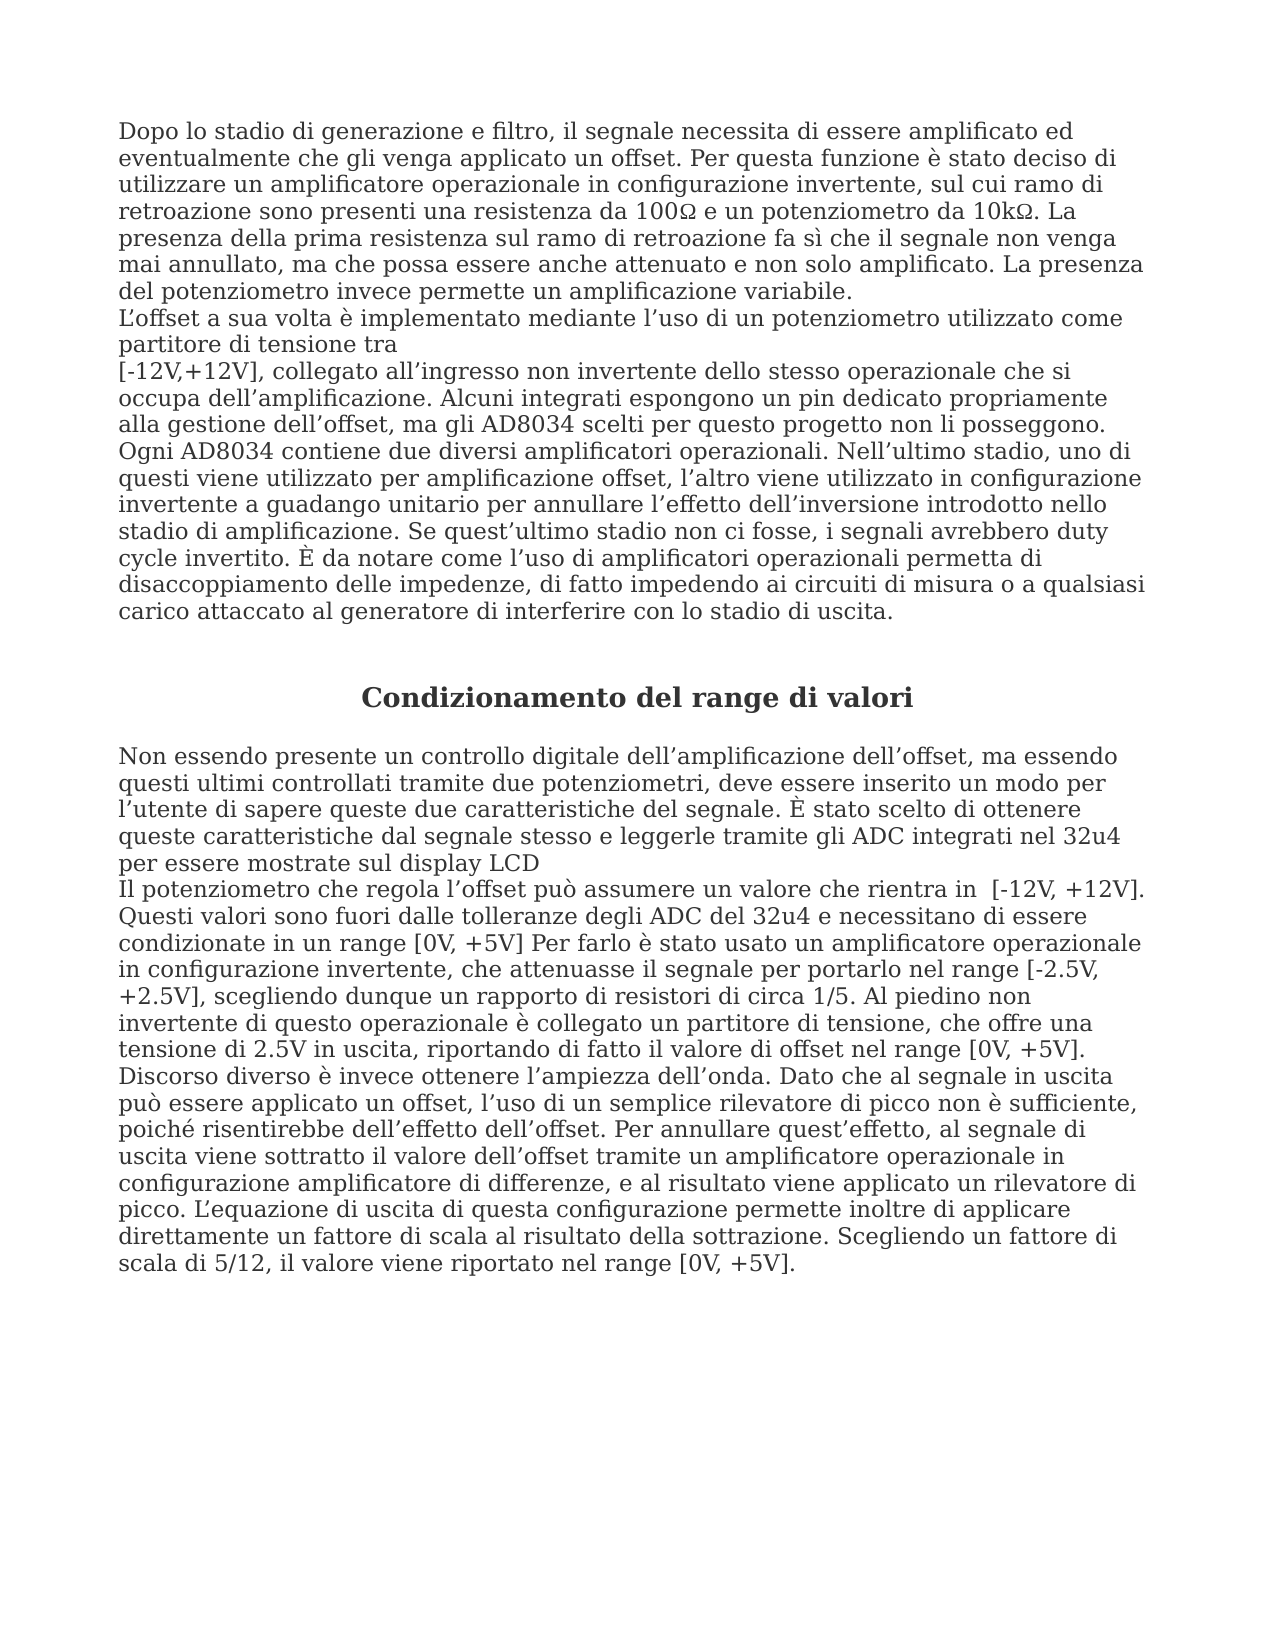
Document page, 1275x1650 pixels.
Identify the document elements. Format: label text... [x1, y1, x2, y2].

text Il potenziometro che regola l’offset può assumere un valore che rientra in [-12V, +12V]. Questi valori sono fuori dalle tolleranze degli ADC del 32u4 e necessitano di essere condizionate in un range [0V, +5V] Per farlo è stato usato un amplificatore operazionale in configurazione invertente, che attenuasse il segnale per portarlo nel range [-2.5V, +2.5V], scegliendo dunque un rapporto di resistori di circa 1/5. Al piedino non invertente di questo operazionale è collegato un partitore di tensione, che offre una tensione di 2.5V in uscita, riportando di fatto il valore di offset nel range [0V, +5V]. [118, 876, 1157, 1063]
text Condizionamento del range di valori [118, 682, 1157, 714]
text [-12V,+12V], collegato all’ingresso non invertente dello stesso operazionale che si occupa dell’amplificazione. Alcuni integrati espongono un pin dedicato propriamente alla gestione dell’offset, ma gli AD8034 scelti per questo progetto non li posseggono. Ogni AD8034 contiene due diversi amplificatori operazionali. Nell’ultimo stadio, uno di questi viene utilizzato per amplificazione offset, l’altro viene utilizzato in configurazione invertente a guadango unitario per annullare l’effetto dell’inversione introdotto nello stadio di amplificazione. Se quest’ultimo stadio non ci fosse, i segnali avrebbero duty cycle invertito. È da notare come l’uso di amplificatori operazionali permetta di disaccoppiamento delle impedenze, di fatto impedendo ai circuiti di misura o a qualsiasi carico attaccato al generatore di interferire con lo stadio di uscita. [118, 358, 1157, 625]
text Non essendo presente un controllo digitale dell’amplificazione dell’offset, ma essendo questi ultimi controllati tramite due potenziometri, deve essere inserito un modo per l’utente di sapere queste due caratteristiche del segnale. È stato scelto di ottenere queste caratteristiche dal segnale stesso e leggerle tramite gli ADC integrati nel 32u4 per essere mostrate sul display LCD [118, 743, 1157, 876]
text L’offset a sua volta è implementato mediante l’uso di un potenziometro utilizzato come partitore di tensione tra [118, 305, 1157, 358]
text Dopo lo stadio di generazione e filtro, il segnale necessita di essere amplificato ed eventualmente che gli venga applicato un offset. Per questa funzione è stato deciso di utilizzare un amplificatore operazionale in configurazione invertente, sul cui ramo di retroazione sono presenti una resistenza da 100Ω e un potenziometro da 10kΩ. La presenza della prima resistenza sul ramo di retroazione fa sì che il segnale non venga mai annullato, ma che possa essere anche attenuato e non solo amplificato. La presenza del potenziometro invece permette un amplificazione variabile. [118, 118, 1157, 305]
text Discorso diverso è invece ottenere l’ampiezza dell’onda. Dato che al segnale in uscita può essere applicato un offset, l’uso di un semplice rilevatore di picco non è sufficiente, poiché risentirebbe dell’effetto dell’offset. Per annullare quest’effetto, al segnale di uscita viene sottratto il valore dell’offset tramite un amplificatore operazionale in configurazione amplificatore di differenze, e al risultato viene applicato un rilevatore di picco. L’equazione di uscita di questa configurazione permette inoltre di applicare direttamente un fattore di scala al risultato della sottrazione. Scegliendo un fattore di scala di 5/12, il valore viene riportato nel range [0V, +5V]. [118, 1063, 1157, 1276]
